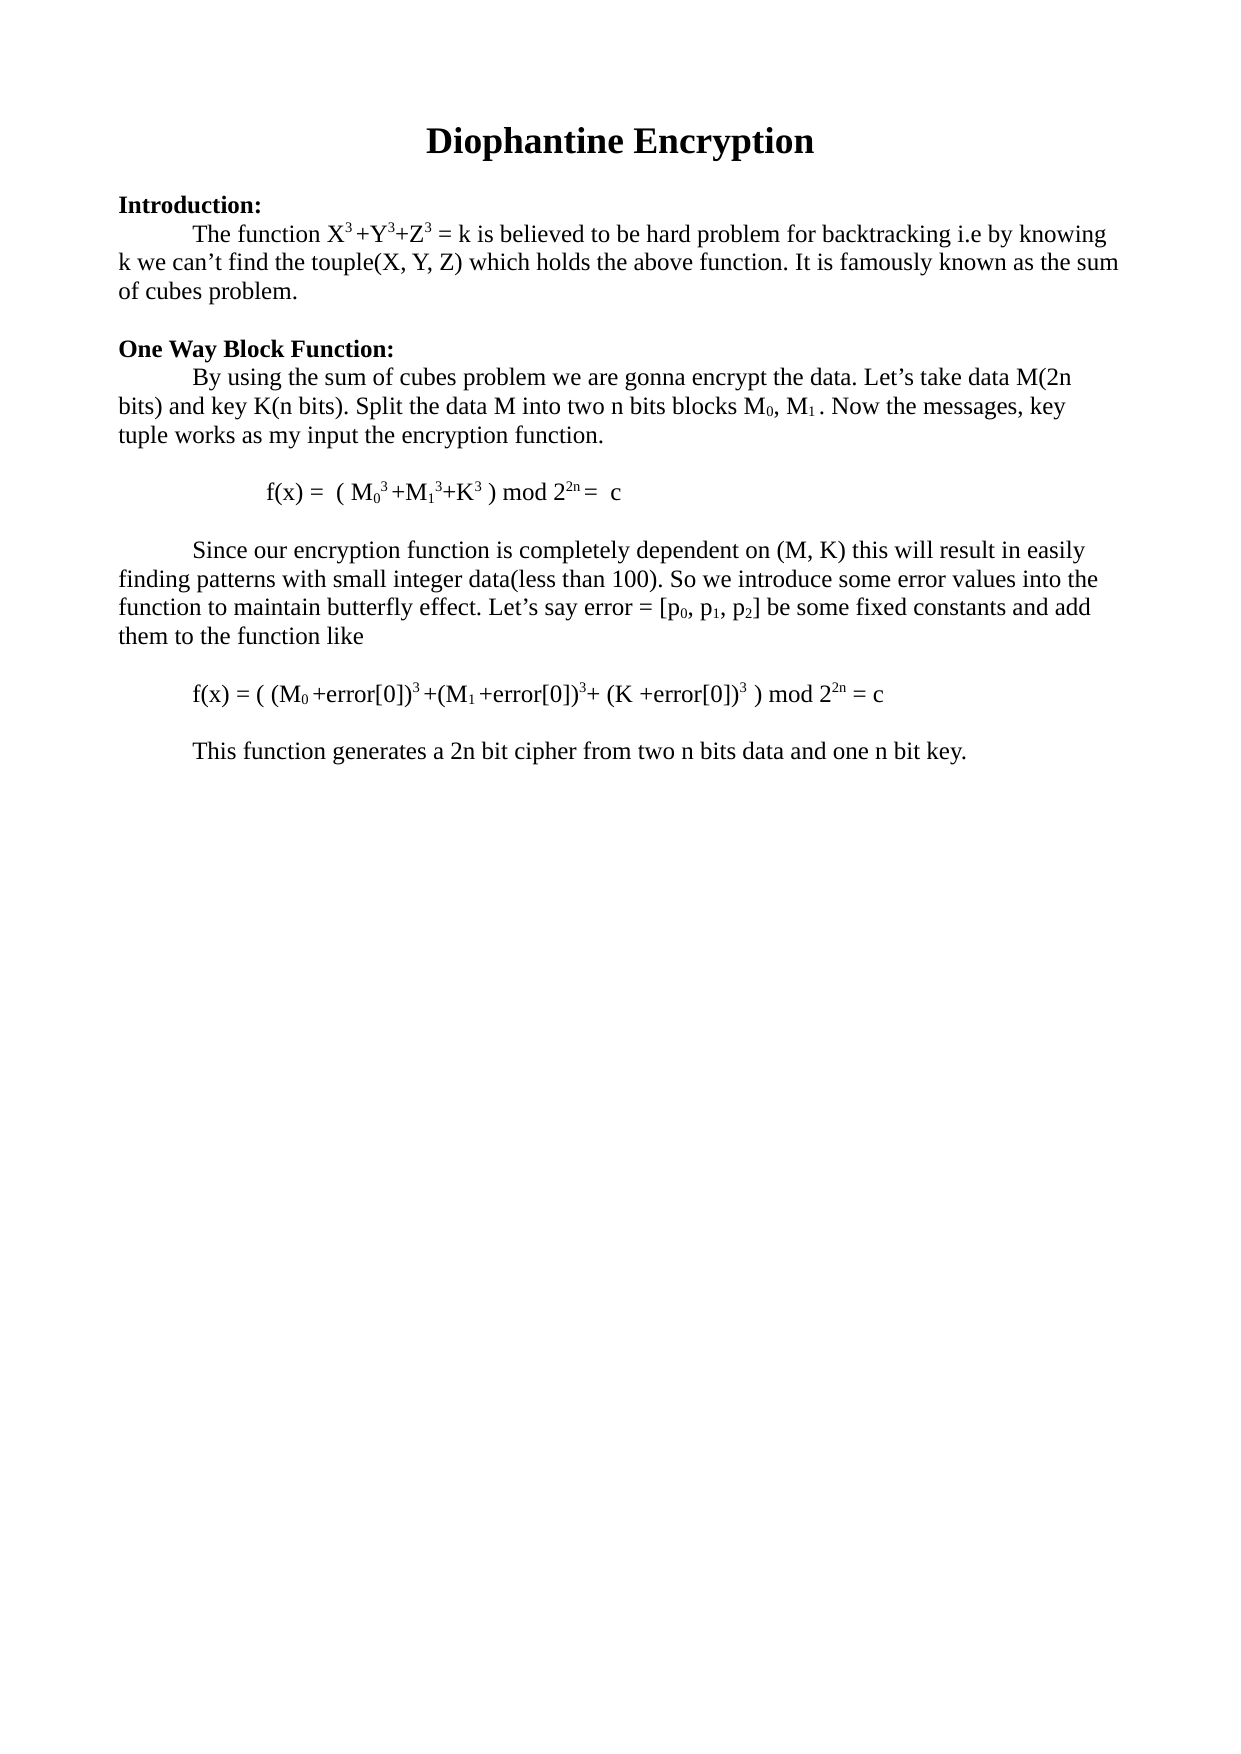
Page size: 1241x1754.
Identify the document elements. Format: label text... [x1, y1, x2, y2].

text Introduction: [118, 190, 1122, 219]
text By using the sum of cubes problem we are gonna encrypt the data. Let’s take data M(2n bits) and key K(n bits). Split the data M into two n bits blocks M0, M1 . Now the messages, key tuple works as my input the encryption function. [118, 362, 1122, 449]
text f(x) = ( M03 +M13+K3 ) mod 22n = c [118, 477, 1122, 506]
text Since our encryption function is completely dependent on (M, K) this will result in easily finding patterns with small integer data(less than 100). So we introduce some error values into the function to maintain butterfly effect. Let’s say error = [p0, p1, p2] be some fixed constants and add them to the function like [118, 535, 1122, 650]
text Diophantine Encryption [118, 118, 1122, 161]
text This function generates a 2n bit cipher from two n bits data and one n bit key. [118, 736, 1122, 765]
text f(x) = ( (M0 +error[0])3 +(M1 +error[0])3+ (K +error[0])3 ) mod 22n = c [118, 679, 1122, 707]
text The function X3 +Y3+Z3 = k is believed to be hard problem for backtracking i.e by knowing k we can’t find the touple(X, Y, Z) which holds the above function. It is famously known as the sum of cubes problem. [118, 219, 1122, 305]
text One Way Block Function: [118, 334, 1122, 362]
